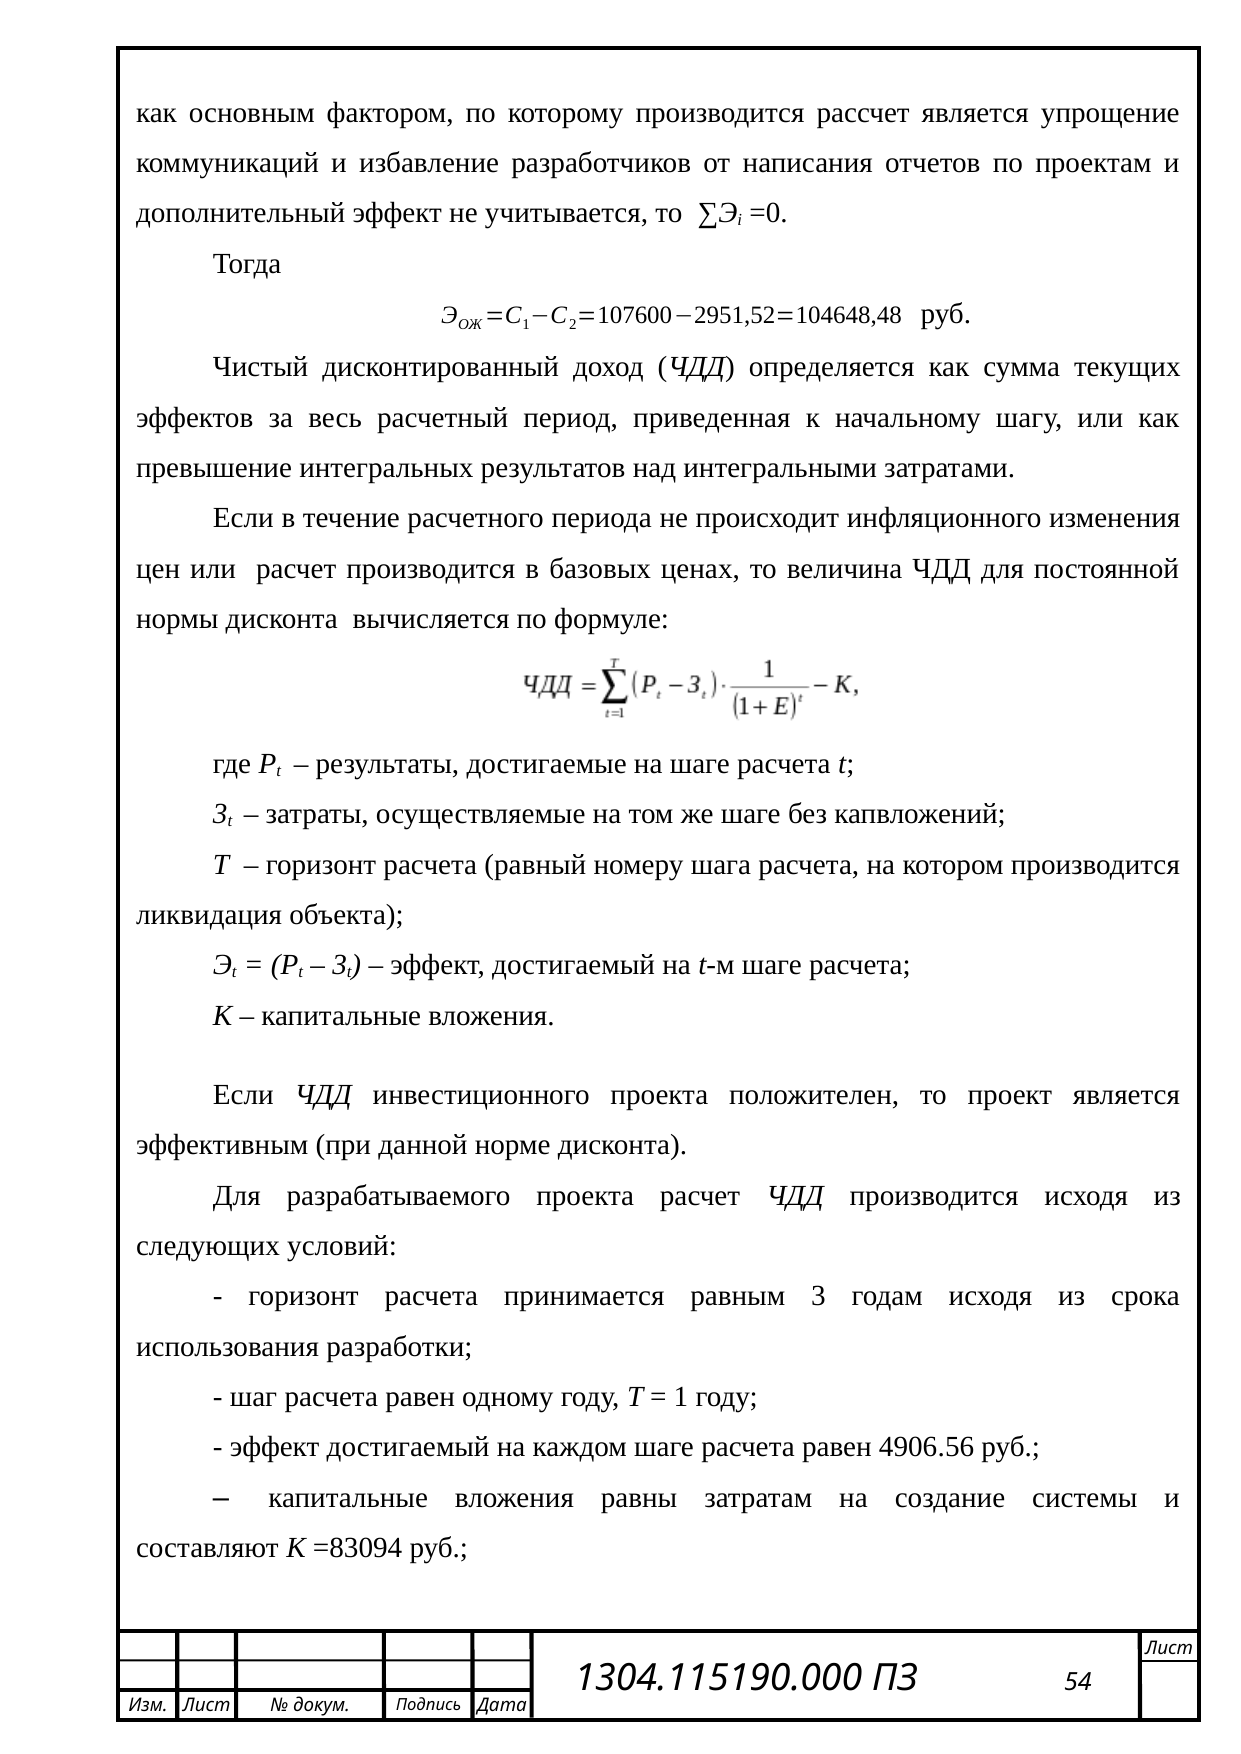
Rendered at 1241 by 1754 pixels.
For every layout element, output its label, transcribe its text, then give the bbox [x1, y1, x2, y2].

text К – капитальные вложения. [136, 998, 1181, 1031]
text Тогда [136, 246, 1181, 279]
text Если ЧДД инвестиционного проекта положителен, то проект является эффективным (при данной норме дисконта). [136, 1077, 1181, 1161]
text как основным фактором, по которому производится рассчет является упрощение коммуникаций и избавление разработчиков от написания отчетов по проектам и дополнительный эффект не учитывается, то ∑Эi =0. [136, 95, 1181, 229]
text Чистый дисконтированный доход (ЧДД) определяется как сумма текущих эффектов за весь расчетный период, приведенная к начальному шагу, или как превышение интегральных результатов над интегральными затратами. [136, 349, 1181, 484]
text - эффект достигаемый на каждом шаге расчета равен 4906.56 руб.; [136, 1429, 1181, 1463]
text Для разрабатываемого проекта расчет ЧДД производится исходя из следующих условий: [136, 1178, 1181, 1262]
text Эt = (Рt – 3t) – эффект, достигаемый на t-м шаге расчета; [136, 947, 1181, 981]
list капитальные вложения равны затратам на создание системы и составляют К =83094 руб.; [136, 1480, 1181, 1564]
text - шаг расчета равен одному году, T = 1 году; [136, 1379, 1181, 1413]
text Если в течение расчетного периода не происходит инфляционного изменения цен или расчет производится в базовых ценах, то величина ЧДД для постоянной нормы дисконта вычисляется по формуле: [136, 500, 1181, 634]
text - горизонт расчета принимается равным 3 годам исходя из срока использования разработки; [136, 1278, 1181, 1362]
text 3t – затраты, осуществляемые на том же шаге без капвложений; [136, 796, 1181, 830]
text руб. [136, 296, 1181, 333]
text Т – горизонт расчета (равный номеру шага расчета, на котором производится ликвидация объекта); [136, 847, 1181, 931]
text где Рt – результаты, достигаемые на шаге расчета t; [136, 746, 1181, 780]
